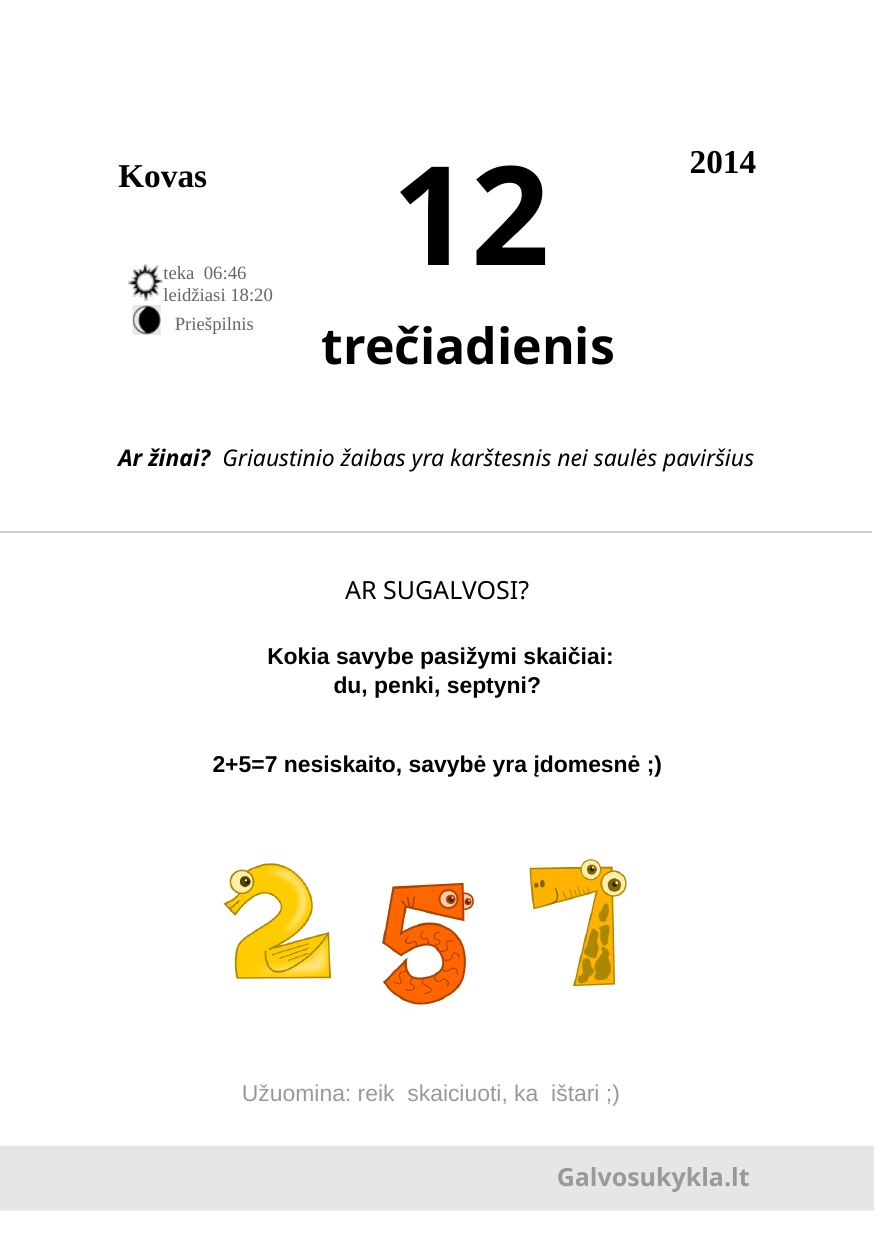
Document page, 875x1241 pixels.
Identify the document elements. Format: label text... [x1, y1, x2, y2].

text Užuomina: reik skaiciuoti, ka ištari ;) [118, 1080, 756, 1106]
text Kokia savybe pasižymi skaičiai: du, penki, septyni? [118, 638, 756, 698]
table_header 2014 [638, 118, 756, 379]
table_header Kovas teka 06:46 leidžiasi 18:20 Priešpilnis [118, 118, 298, 379]
text Ar žinai? Griaustinio žaibas yra karštesnis nei saulės paviršius [118, 442, 784, 473]
picture [374, 875, 480, 1011]
picture [214, 856, 336, 985]
text AR SUGALVOSI? [118, 573, 756, 607]
picture [522, 852, 633, 998]
text 2+5=7 nesiskaito, savybė yra įdomesnė ;) [118, 751, 756, 777]
table_header 12 trečiadienis [299, 118, 638, 379]
